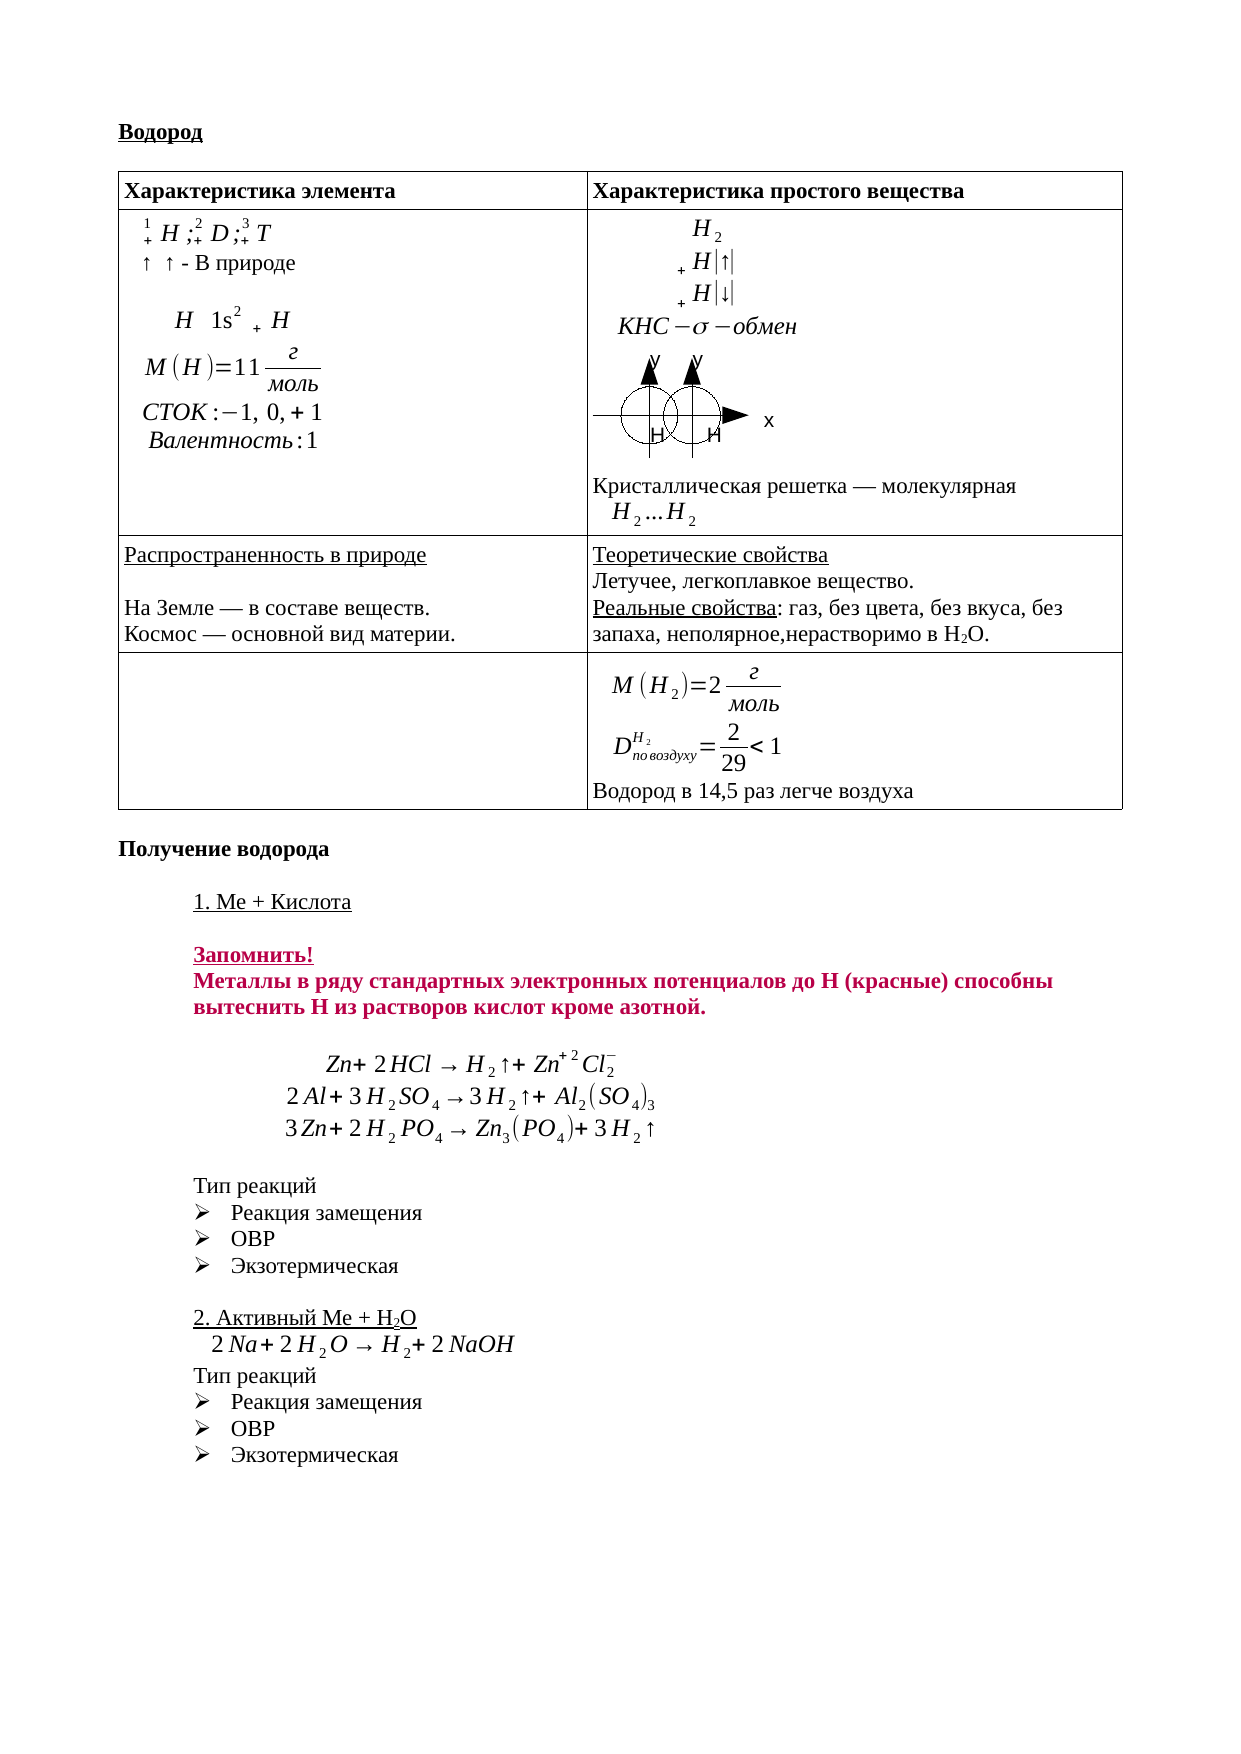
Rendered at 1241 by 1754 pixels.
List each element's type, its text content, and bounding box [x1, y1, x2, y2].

list Реакция замещения [193, 1199, 1122, 1225]
list Экзотермическая [193, 1252, 1122, 1278]
list Тип реакций [156, 1173, 1122, 1199]
list ОВР [193, 1415, 1122, 1441]
text Получение водорода [118, 835, 1122, 862]
table_cell Теоретические свойства Летучее, легкоплавкое вещество. Реальные свойства: газ, без цвета, без вкуса, без запаха, неполярное,нерастворимо в Н2О. [588, 536, 1122, 652]
list Металлы в ряду стандартных электронных потенциалов до Н (красные) способны вытеснить Н из растворов кислот кроме азотной. [156, 967, 1122, 1020]
list Реакция замещения [193, 1388, 1122, 1415]
list Тип реакций [156, 1362, 1122, 1388]
table_cell Распространенность в природе На Земле — в составе веществ. Космос — основной вид материи. [119, 536, 587, 652]
table_cell ↑ ↑ - В природе [119, 210, 587, 535]
table_header Характеристика элемента [119, 172, 587, 209]
table_header Характеристика простого вещества [588, 172, 1122, 209]
list ОВР [193, 1225, 1122, 1252]
list Экзотермическая [193, 1441, 1122, 1467]
table_cell [119, 653, 587, 809]
list Запомнить! [156, 941, 1122, 967]
table_cell Кристаллическая решетка — молекулярная [588, 210, 1122, 535]
list 2. Активный Ме + Н2О [156, 1304, 1122, 1331]
text Водород [118, 118, 1122, 144]
list 1. Ме + Кислота [156, 888, 1122, 914]
table_cell Водород в 14,5 раз легче воздуха [588, 653, 1122, 809]
